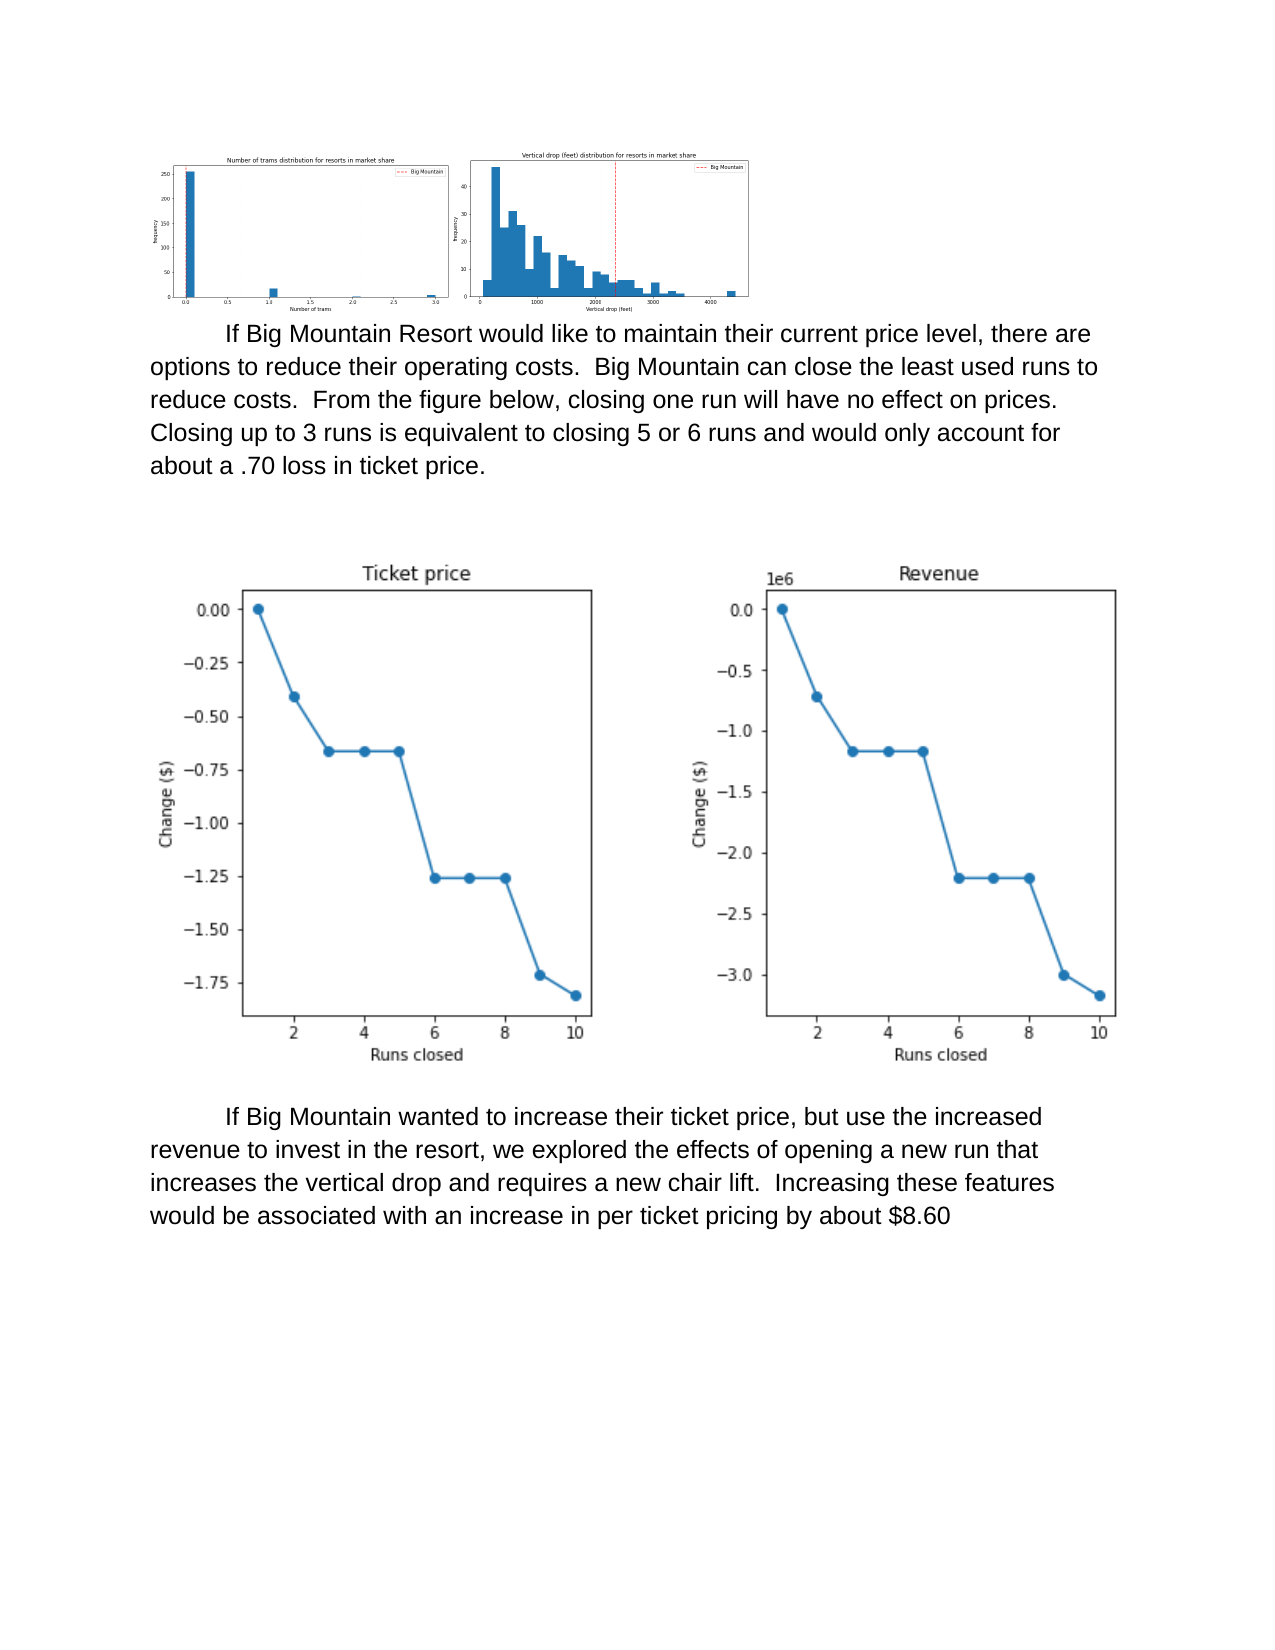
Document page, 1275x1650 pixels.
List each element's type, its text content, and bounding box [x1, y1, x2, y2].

text [150, 517, 1125, 554]
picture [150, 150, 750, 315]
text If Big Mountain wanted to increase their ticket price, but use the increased revenue to invest in the resort, we explored the effects of opening a new run that increases the vertical drop and requires a new chair lift. Increasing these features would be associated with an increase in per ticket pricing by about $8.60 [150, 1075, 1125, 1230]
text If Big Mountain Resort would like to maintain their current price level, there are options to reduce their operating costs. Big Mountain can close the least used runs to reduce costs. From the figure below, closing one run will have no effect on prices. Closing up to 3 runs is equivalent to closing 5 or 6 runs and would only account for about a .70 loss in ticket price. [150, 319, 1125, 480]
picture [150, 554, 1125, 1075]
